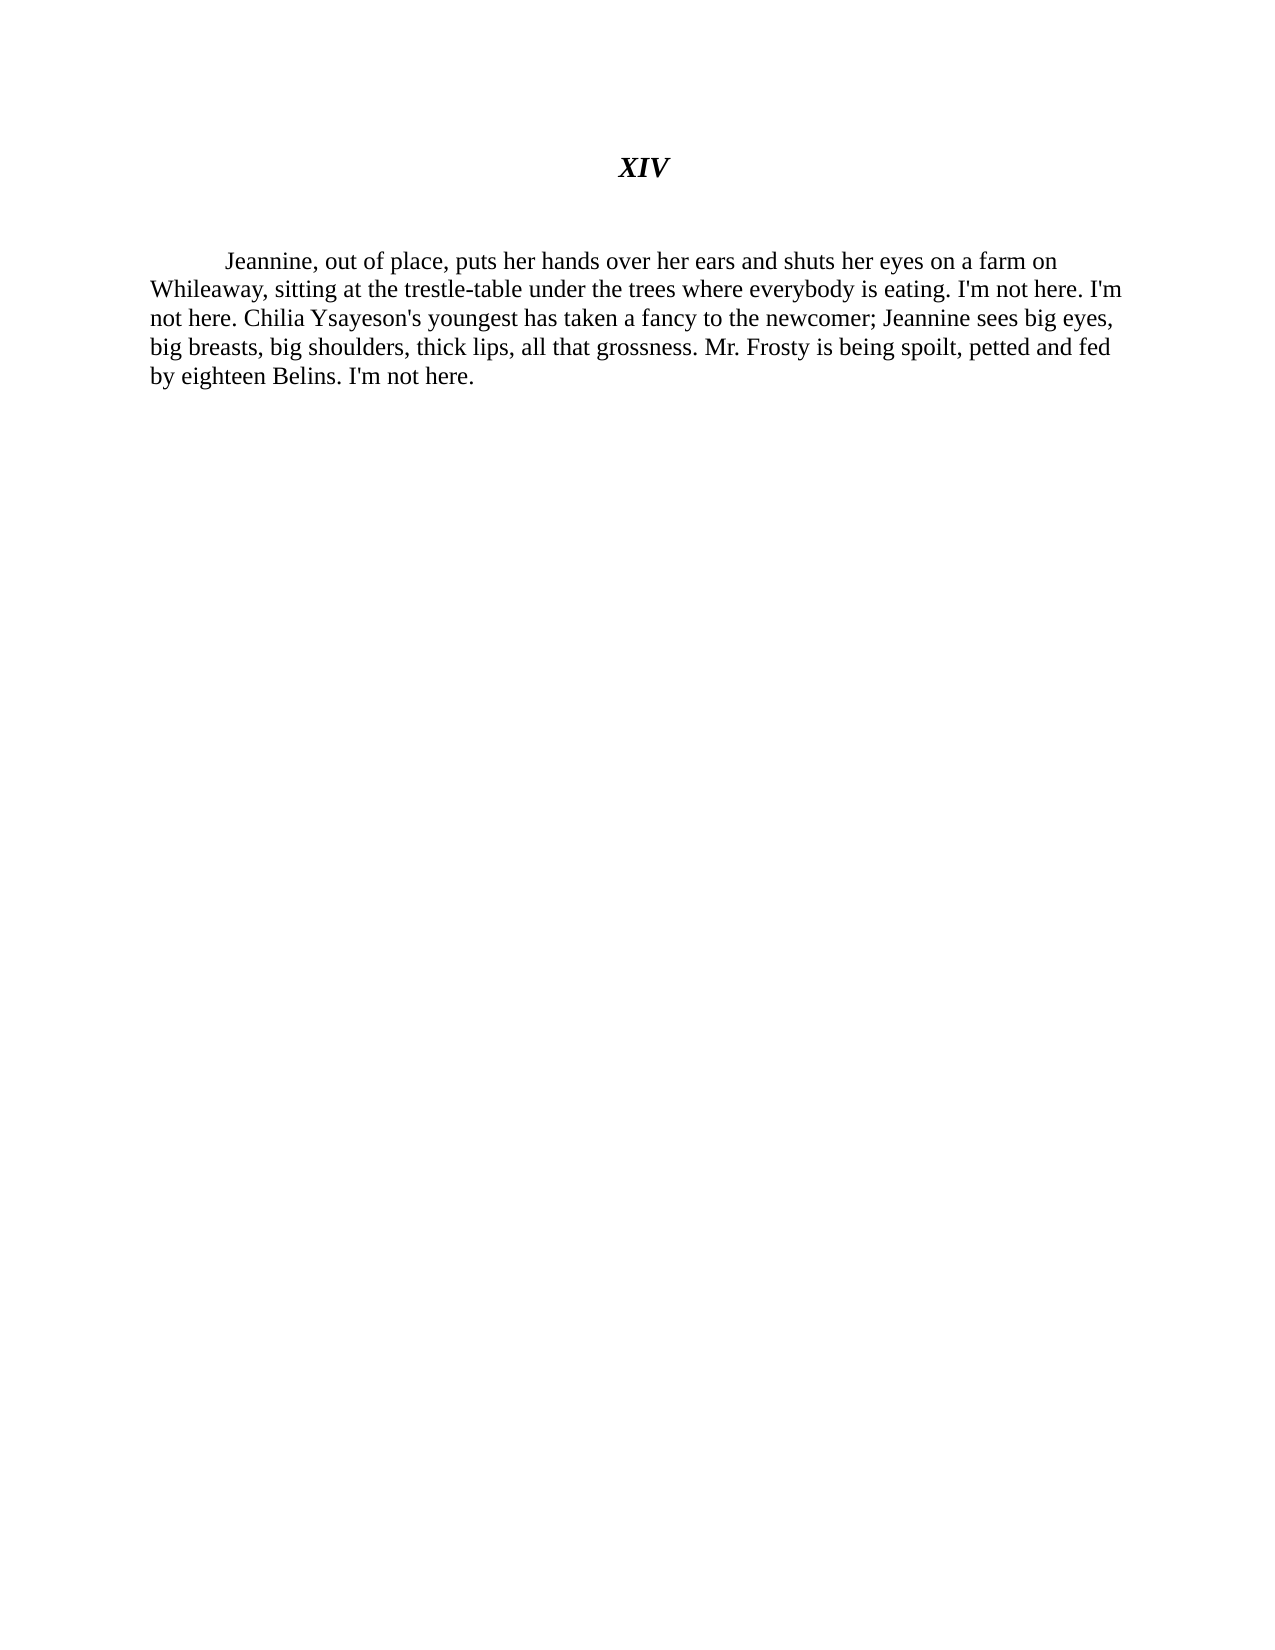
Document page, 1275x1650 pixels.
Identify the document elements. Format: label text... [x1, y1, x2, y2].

subtitle XIV [150, 150, 1125, 183]
text Jeannine, out of place, puts her hands over her ears and shuts her eyes on a farm on Whileaway, sitting at the trestle-table under the trees where everybody is eating. I'm not here. I'm not here. Chilia Ysayeson's youngest has taken a fancy to the newcomer; Jeannine sees big eyes, big breasts, big shoulders, thick lips, all that grossness. Mr. Frosty is being spoilt, petted and fed by eighteen Belins. I'm not here. [150, 246, 1125, 389]
